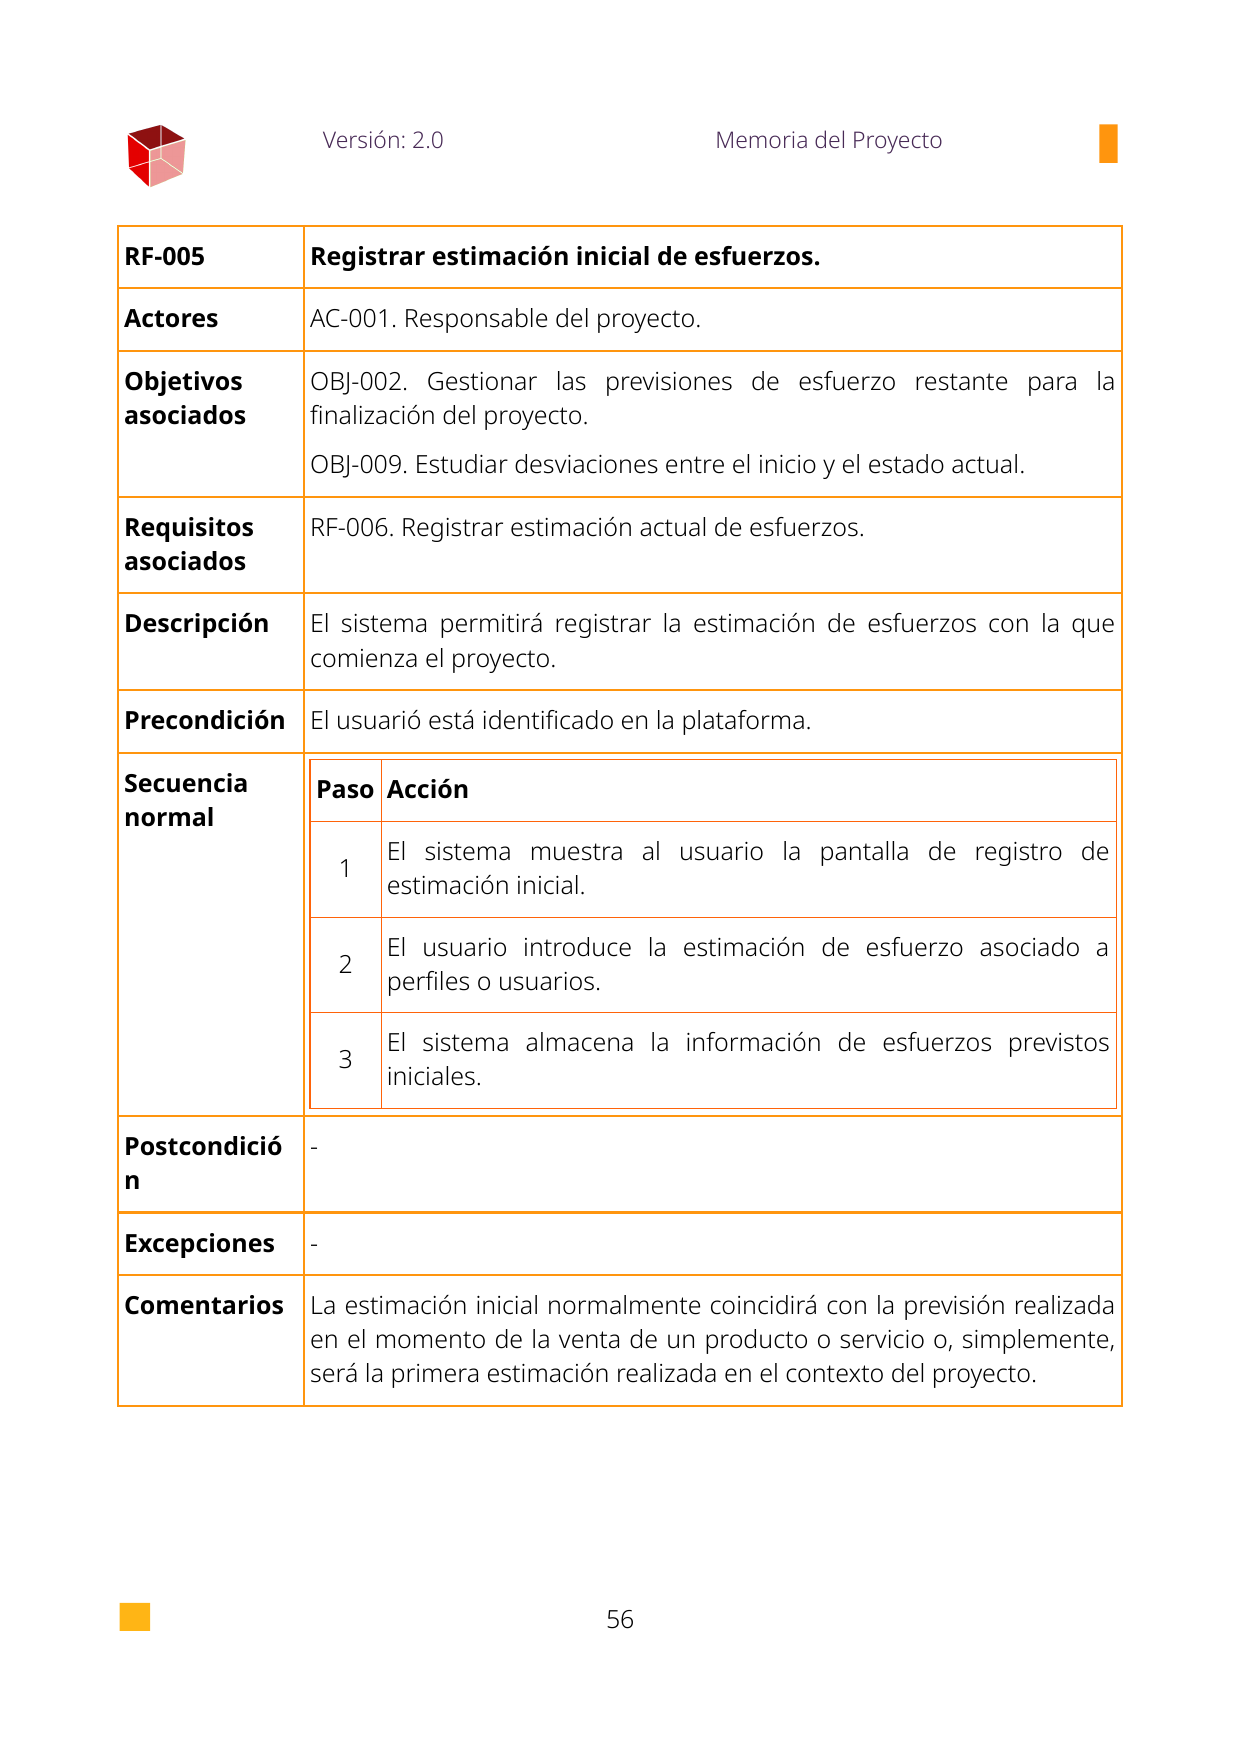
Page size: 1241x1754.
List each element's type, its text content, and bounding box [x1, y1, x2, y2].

table_cell Excepciones [119, 1214, 303, 1274]
table_cell 2 [311, 918, 381, 1012]
table_cell El usuario introduce la estimación de esfuerzo asociado a perfiles o usuarios. [382, 918, 1116, 1012]
table_cell [305, 754, 1121, 1115]
table_cell El sistema almacena la información de esfuerzos previstos iniciales. [382, 1013, 1116, 1108]
table_cell 3 [311, 1013, 381, 1108]
table_cell Precondición [119, 691, 303, 752]
table_cell Actores [119, 289, 303, 350]
table_cell El sistema permitirá registrar la estimación de esfuerzos con la que comienza el proyecto. [305, 594, 1121, 689]
table_header Paso [311, 760, 381, 821]
table_cell La estimación inicial normalmente coincidirá con la previsión realizada en el momento de la venta de un producto o servicio o, simplemente, será la primera estimación realizada en el contexto del proyecto. [305, 1276, 1121, 1405]
table_cell - [305, 1214, 1121, 1274]
table_cell El usuarió está identificado en la plataforma. [305, 691, 1121, 752]
table_cell El sistema muestra al usuario la pantalla de registro de estimación inicial. [382, 822, 1116, 917]
table_header Acción [382, 760, 1116, 821]
table_cell Descripción [119, 594, 303, 689]
table_cell Requisitos asociados [119, 498, 303, 592]
table_cell Comentarios [119, 1276, 303, 1405]
table_cell OBJ-002. Gestionar las previsiones de esfuerzo restante para la finalización del proyecto. OBJ-009. Estudiar desviaciones entre el inicio y el estado actual. [305, 352, 1121, 496]
picture [123, 123, 189, 189]
table_cell Secuencia normal [119, 754, 303, 1115]
table_header RF-005 [119, 227, 303, 287]
table_header Registrar estimación inicial de esfuerzos. [305, 227, 1121, 287]
table_cell AC-001. Responsable del proyecto. [305, 289, 1121, 350]
table_cell - [305, 1117, 1121, 1211]
table_cell Postcondición [119, 1117, 303, 1211]
table_cell RF-006. Registrar estimación actual de esfuerzos. [305, 498, 1121, 592]
table_cell 1 [311, 822, 381, 917]
table_cell Objetivos asociados [119, 352, 303, 496]
